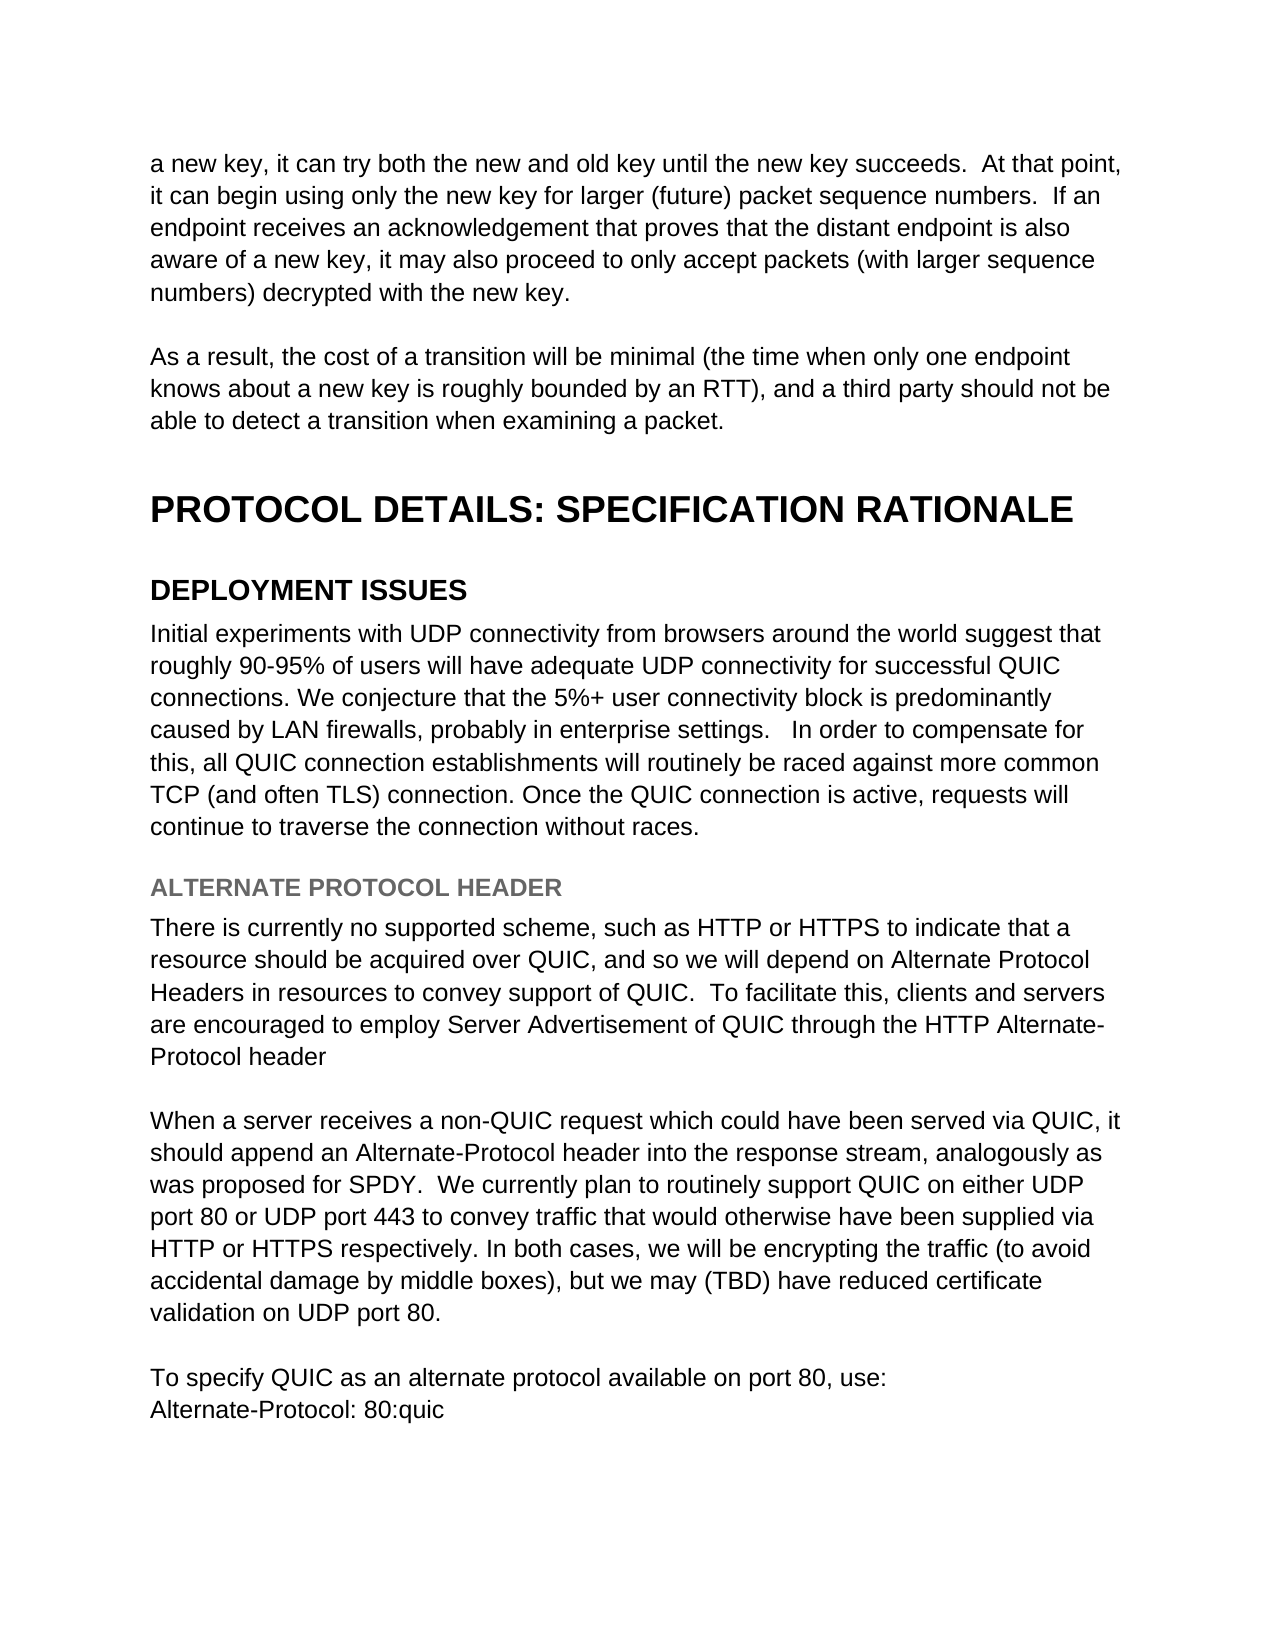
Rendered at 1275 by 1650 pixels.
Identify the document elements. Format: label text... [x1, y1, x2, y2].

text There is currently no supported scheme, such as HTTP or HTTPS to indicate that a resource should be acquired over QUIC, and so we will depend on Alternate Protocol Headers in resources to convey support of QUIC. To facilitate this, clients and servers are encouraged to employ Server Advertisement of QUIC through the HTTP Alternate-Protocol header [150, 914, 1125, 1071]
text a new key, it can try both the new and old key until the new key succeeds. At that point, it can begin using only the new key for larger (future) packet sequence numbers. If an endpoint receives an acknowledgement that proves that the distant endpoint is also aware of a new key, it may also proceed to only accept packets (with larger sequence numbers) decrypted with the new key. [150, 150, 1125, 306]
subtitle DEPLOYMENT ISSUES [150, 574, 1125, 607]
text To specify QUIC as an alternate protocol available on port 80, use: [150, 1363, 1125, 1391]
text Alternate-Protocol: 80:quic [150, 1396, 1125, 1423]
text Initial experiments with UDP connectivity from browsers around the world suggest that roughly 90-95% of users will have adequate UDP connectivity for successful QUIC connections. We conjecture that the 5%+ user connectivity block is predominantly caused by LAN firewalls, probably in enterprise settings. In order to compensate for this, all QUIC connection establishments will routinely be raced against more common TCP (and often TLS) connection. Once the QUIC connection is active, requests will continue to traverse the connection without races. [150, 620, 1125, 841]
subtitle ALTERNATE PROTOCOL HEADER [150, 874, 1125, 902]
text When a server receives a non-QUIC request which could have been served via QUIC, it should append an Alternate-Protocol header into the response stream, analogously as was proposed for SPDY. We currently plan to routinely support QUIC on either UDP port 80 or UDP port 443 to convey traffic that would otherwise have been supplied via HTTP or HTTPS respectively. In both cases, we will be encrypting the traffic (to avoid accidental damage by middle boxes), but we may (TBD) have reduced certificate validation on UDP port 80. [150, 1107, 1125, 1327]
text As a result, the cost of a transition will be minimal (the time when only one endpoint knows about a new key is roughly bounded by an RTT), and a third party should not be able to detect a transition when examining a packet. [150, 342, 1125, 434]
subtitle PROTOCOL DETAILS: SPECIFICATION RATIONALE [150, 489, 1125, 531]
